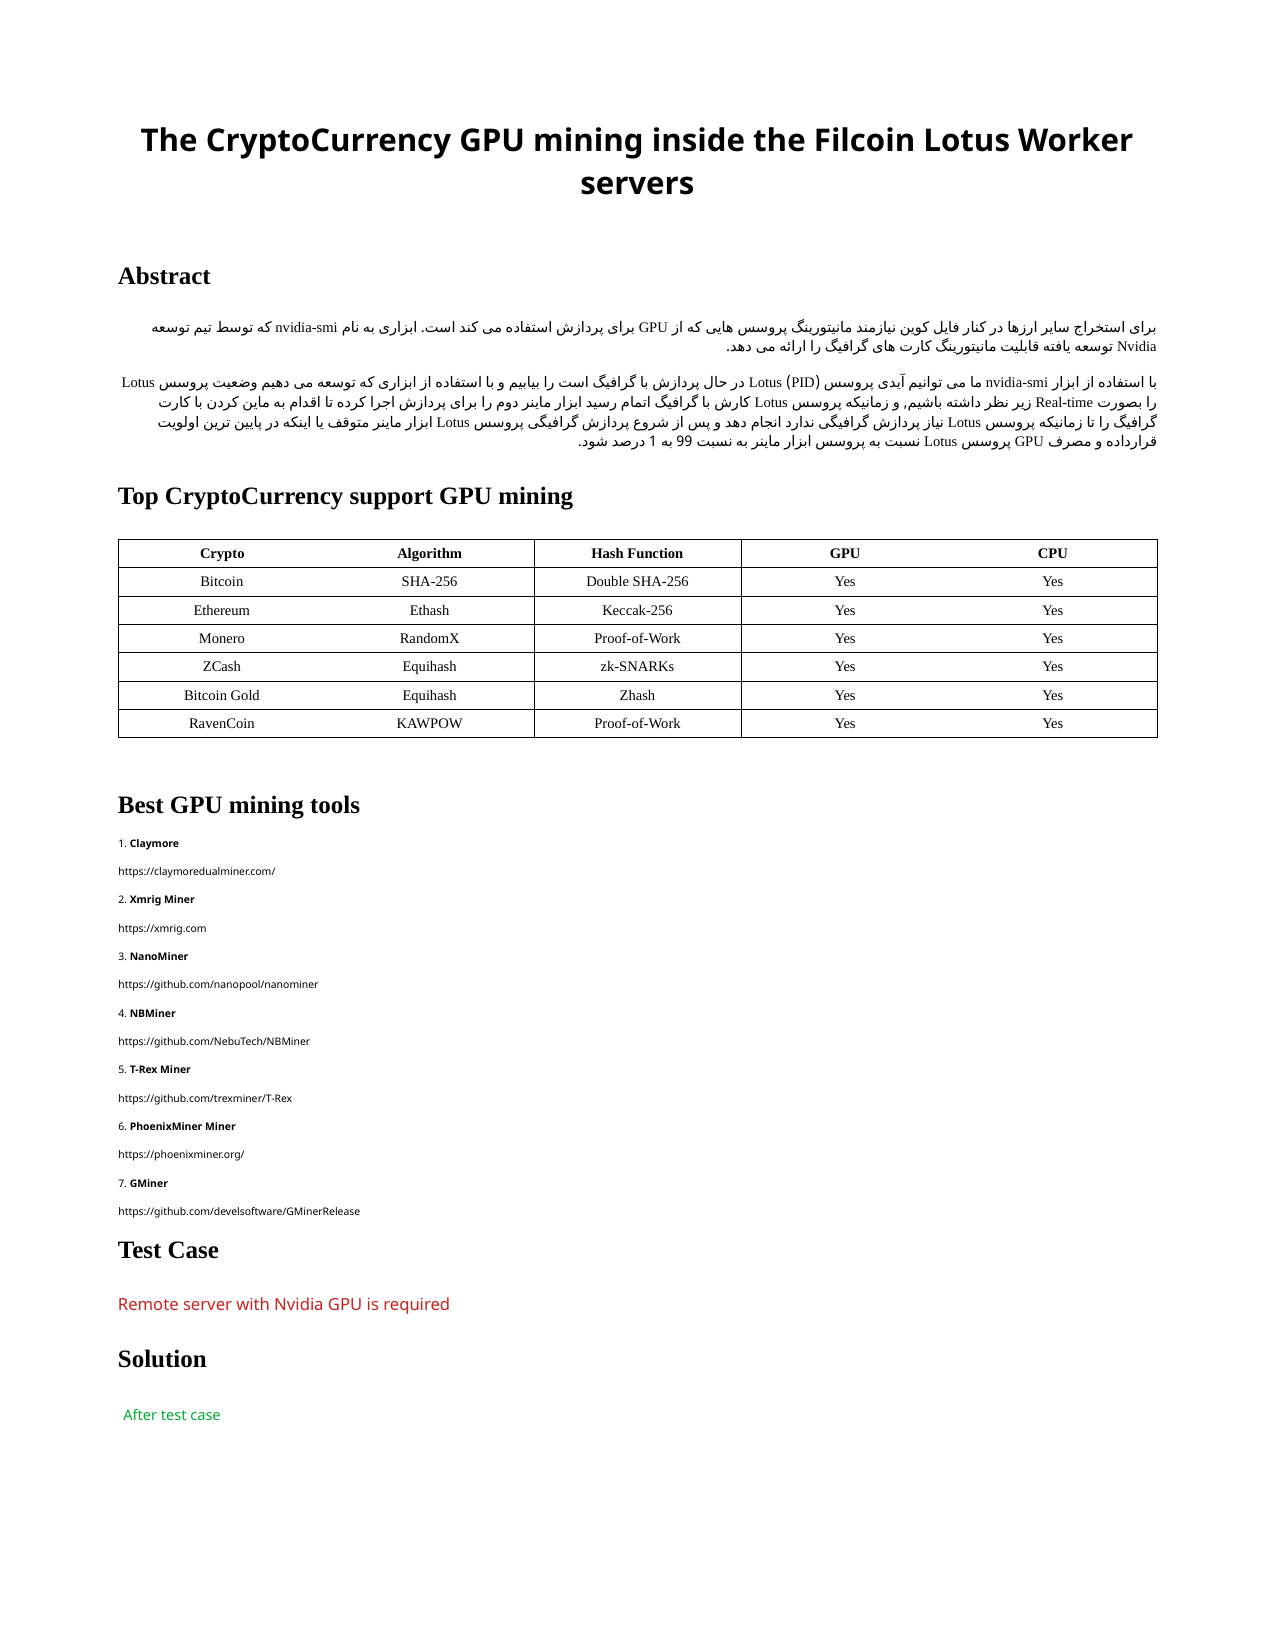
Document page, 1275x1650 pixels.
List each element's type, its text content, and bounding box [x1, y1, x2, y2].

table_header Crypto [119, 540, 326, 567]
table_cell zk-SNARKs [535, 653, 741, 681]
table_cell Yes [949, 568, 1157, 596]
table_cell Yes [742, 710, 949, 737]
table_header CPU [949, 540, 1157, 567]
text 7. GMiner [118, 1176, 1157, 1190]
text https://github.com/nanopool/nanominer [118, 978, 1157, 992]
table_cell Bitcoin Gold [119, 682, 326, 709]
table_cell ZCash [119, 653, 326, 681]
table_cell Zhash [535, 682, 741, 709]
table_cell Proof-of-Work [535, 625, 741, 652]
table_header Algorithm [326, 540, 534, 567]
text برای استخراج سایر ارزها در کنار فایل کوین نیازمند مانیتورینگ پروسس هایی که از GPU برای پردازش استفاده می کند است. ابزاری به نام nvidia-smi که توسط تیم توسعه Nvidia توسعه یافته قابلیت مانیتورینگ کارت های گرافیگ را ارائه می دهد. [118, 318, 1157, 357]
table_cell Ethash [326, 597, 534, 624]
text 5. T-Rex Miner [118, 1063, 1157, 1077]
text Top CryptoCurrency support GPU mining [118, 481, 1157, 510]
table_cell Bitcoin [119, 568, 326, 596]
table_cell Proof-of-Work [535, 710, 741, 737]
table_cell Yes [742, 597, 949, 624]
text https://github.com/develsoftware/GMinerRelease [118, 1204, 1157, 1218]
text https://github.com/NebuTech/NBMiner [118, 1034, 1157, 1048]
text Test Case [118, 1236, 1157, 1264]
table_cell Yes [949, 597, 1157, 624]
table_cell SHA-256 [326, 568, 534, 596]
text Best GPU mining tools [118, 790, 1157, 819]
text https://github.com/trexminer/T-Rex [118, 1091, 1157, 1105]
table_cell Double SHA-256 [535, 568, 741, 596]
table_cell Ethereum [119, 597, 326, 624]
table_cell Monero [119, 625, 326, 652]
text https://xmrig.com [118, 921, 1157, 935]
table_cell Yes [742, 625, 949, 652]
text با استفاده از ابزار nvidia-smi ما می توانیم آیدی پروسس (PID) Lotus در حال پردازش با گرافیگ است را بیابیم و با استفاده از ابزاری که توسعه می دهیم وضعیت پروسس Lotus را بصورت Real-time زیر نظر داشته باشیم, و زمانیکه پروسس Lotus کارش با گرافیگ اتمام رسید ابزار ماینر دوم را برای پردازش اجرا کرده تا اقدام به ماین کردن با کارت گرافیگ را تا زمانیکه پروسس Lotus نیاز پردازش گرافیگی ندارد انجام دهد و پس از شروع پردازش گرافیگی پروسس Lotus ابزار ماینر متوقف یا اینکه در پایین ترین اولویت قرارداده و مصرف GPU پروسس Lotus نسبت به پروسس ابزار ماینر به نسبت 99 به 1 درصد شود. [118, 374, 1157, 453]
text Remote server with Nvidia GPU is required [118, 1293, 1157, 1316]
text The CryptoCurrency GPU mining inside the Filcoin Lotus Worker servers [118, 118, 1157, 203]
table_cell Yes [742, 568, 949, 596]
text https://phoenixminer.org/ [118, 1148, 1157, 1162]
text Solution [118, 1344, 1157, 1373]
text 3. NanoMiner [118, 949, 1157, 963]
table_cell Equihash [326, 682, 534, 709]
text 1. Claymore [118, 836, 1157, 850]
table_cell KAWPOW [326, 710, 534, 737]
table_cell Keccak-256 [535, 597, 741, 624]
text 6. PhoenixMiner Miner [118, 1119, 1157, 1133]
text 2. Xmrig Miner [118, 893, 1157, 907]
table_header GPU [742, 540, 949, 567]
text After test case [118, 1402, 1157, 1429]
table_header Hash Function [535, 540, 741, 567]
text 4. NBMiner [118, 1006, 1157, 1020]
table_cell Yes [949, 710, 1157, 737]
table_cell RavenCoin [119, 710, 326, 737]
table_cell RandomX [326, 625, 534, 652]
table_cell Equihash [326, 653, 534, 681]
table_cell Yes [949, 682, 1157, 709]
text https://claymoredualminer.com/ [118, 864, 1157, 878]
table_cell Yes [949, 625, 1157, 652]
table_cell Yes [949, 653, 1157, 681]
text Abstract [118, 261, 1157, 289]
table_cell Yes [742, 682, 949, 709]
table_cell Yes [742, 653, 949, 681]
